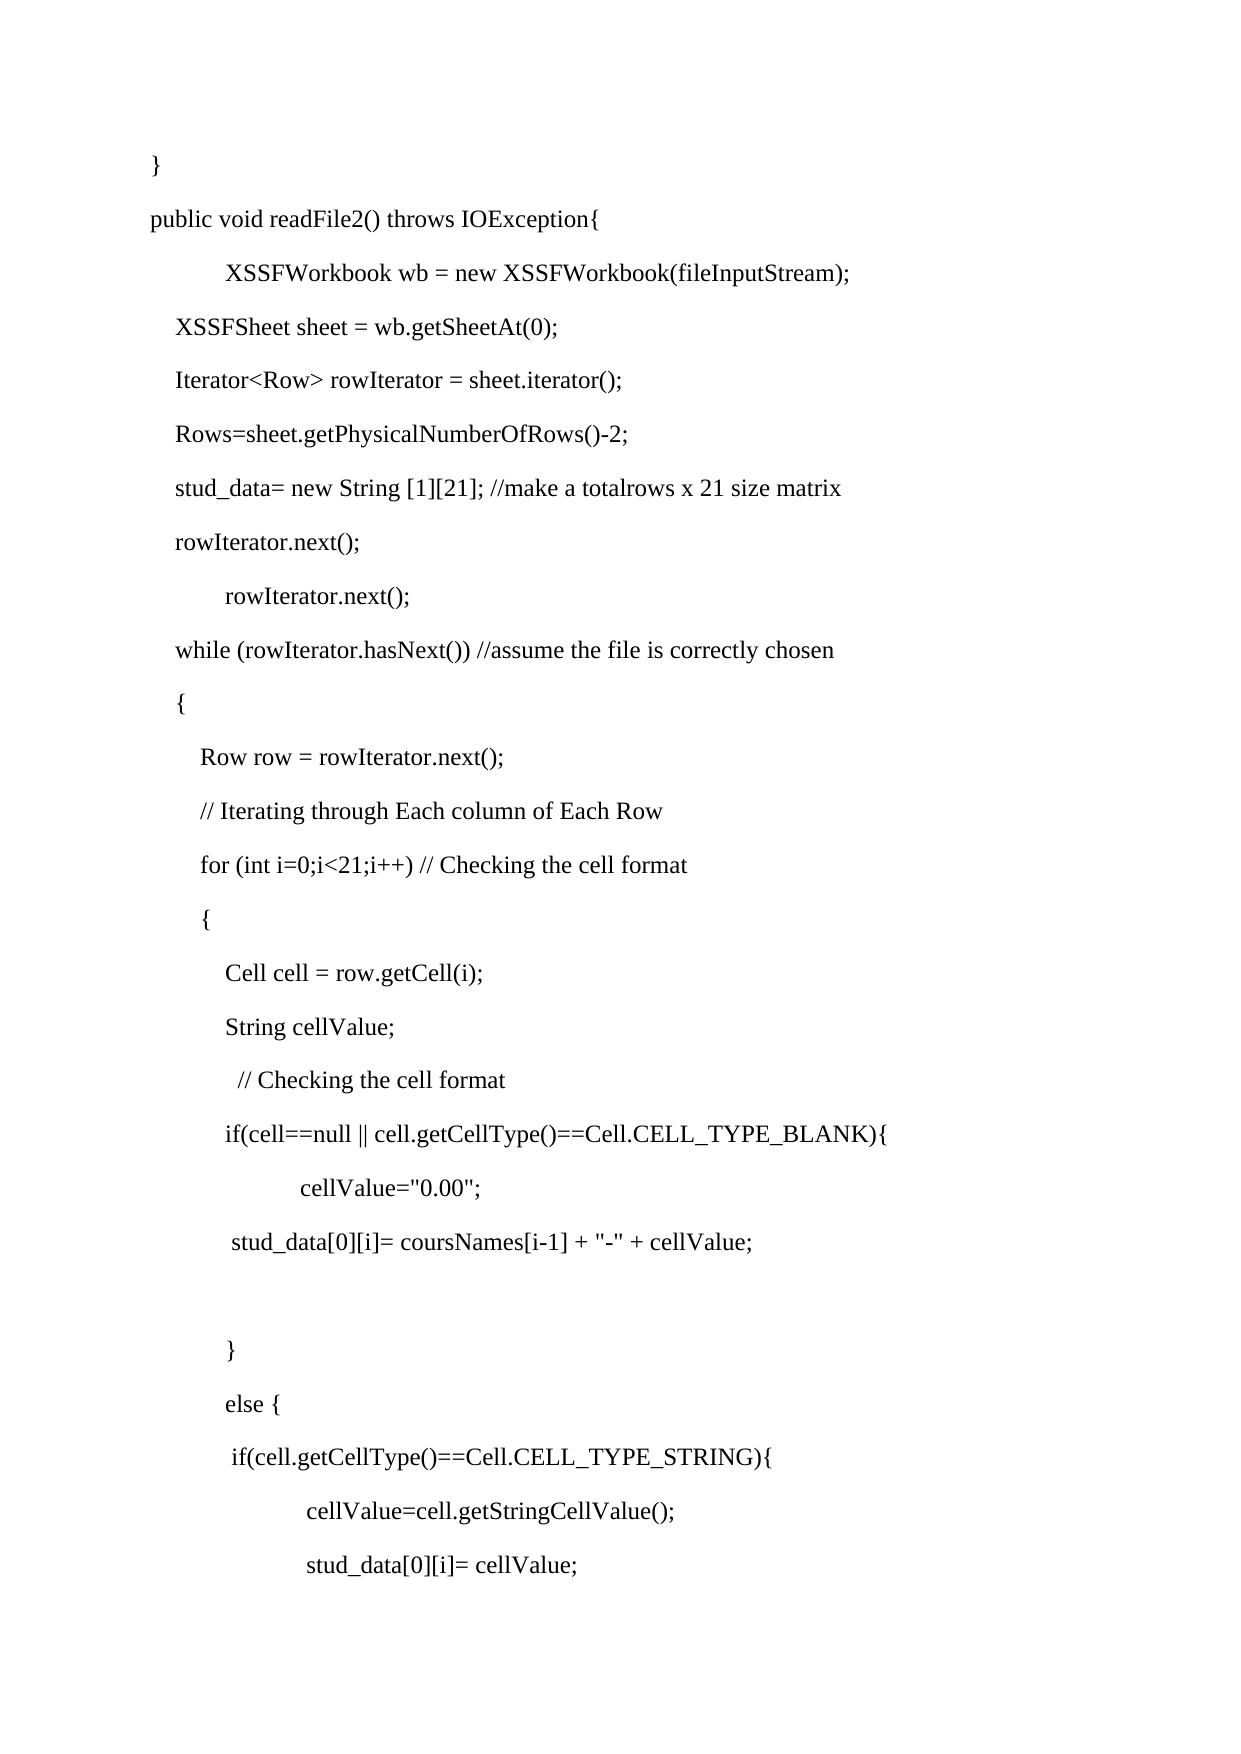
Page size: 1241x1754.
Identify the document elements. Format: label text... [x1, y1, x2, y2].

text // Checking the cell format [150, 1066, 1090, 1094]
text XSSFSheet sheet = wb.getSheetAt(0); [150, 312, 1090, 340]
text for (int i=0;i<21;i++) // Checking the cell format [150, 850, 1090, 879]
text } [150, 150, 1090, 179]
text else { [150, 1389, 1090, 1417]
text String cellValue; [150, 1012, 1090, 1040]
text XSSFWorkbook wb = new XSSFWorkbook(fileInputStream); [150, 258, 1090, 286]
text cellValue=cell.getStringCellValue(); [150, 1496, 1090, 1525]
text { [150, 688, 1090, 717]
text Row row = rowIterator.next(); [150, 742, 1090, 771]
text if(cell.getCellType()==Cell.CELL_TYPE_STRING){ [150, 1442, 1090, 1471]
text public void readFile2() throws IOException{ [150, 204, 1090, 233]
text // Iterating through Each column of Each Row [150, 796, 1090, 825]
text Rows=sheet.getPhysicalNumberOfRows()-2; [150, 419, 1090, 448]
text cellValue="0.00"; [150, 1173, 1090, 1202]
text stud_data[0][i]= coursNames[i-1] + "-" + cellValue; [150, 1227, 1090, 1256]
text rowIterator.next(); [150, 527, 1090, 556]
text Cell cell = row.getCell(i); [150, 958, 1090, 987]
text } [150, 1335, 1090, 1363]
text if(cell==null || cell.getCellType()==Cell.CELL_TYPE_BLANK){ [150, 1119, 1090, 1148]
text stud_data[0][i]= cellValue; [150, 1550, 1090, 1579]
text while (rowIterator.hasNext()) //assume the file is correctly chosen [150, 635, 1090, 663]
text stud_data= new String [1][21]; //make a totalrows x 21 size matrix [150, 473, 1090, 502]
text Iterator<Row> rowIterator = sheet.iterator(); [150, 365, 1090, 394]
text { [150, 904, 1090, 933]
text rowIterator.next(); [150, 581, 1090, 609]
